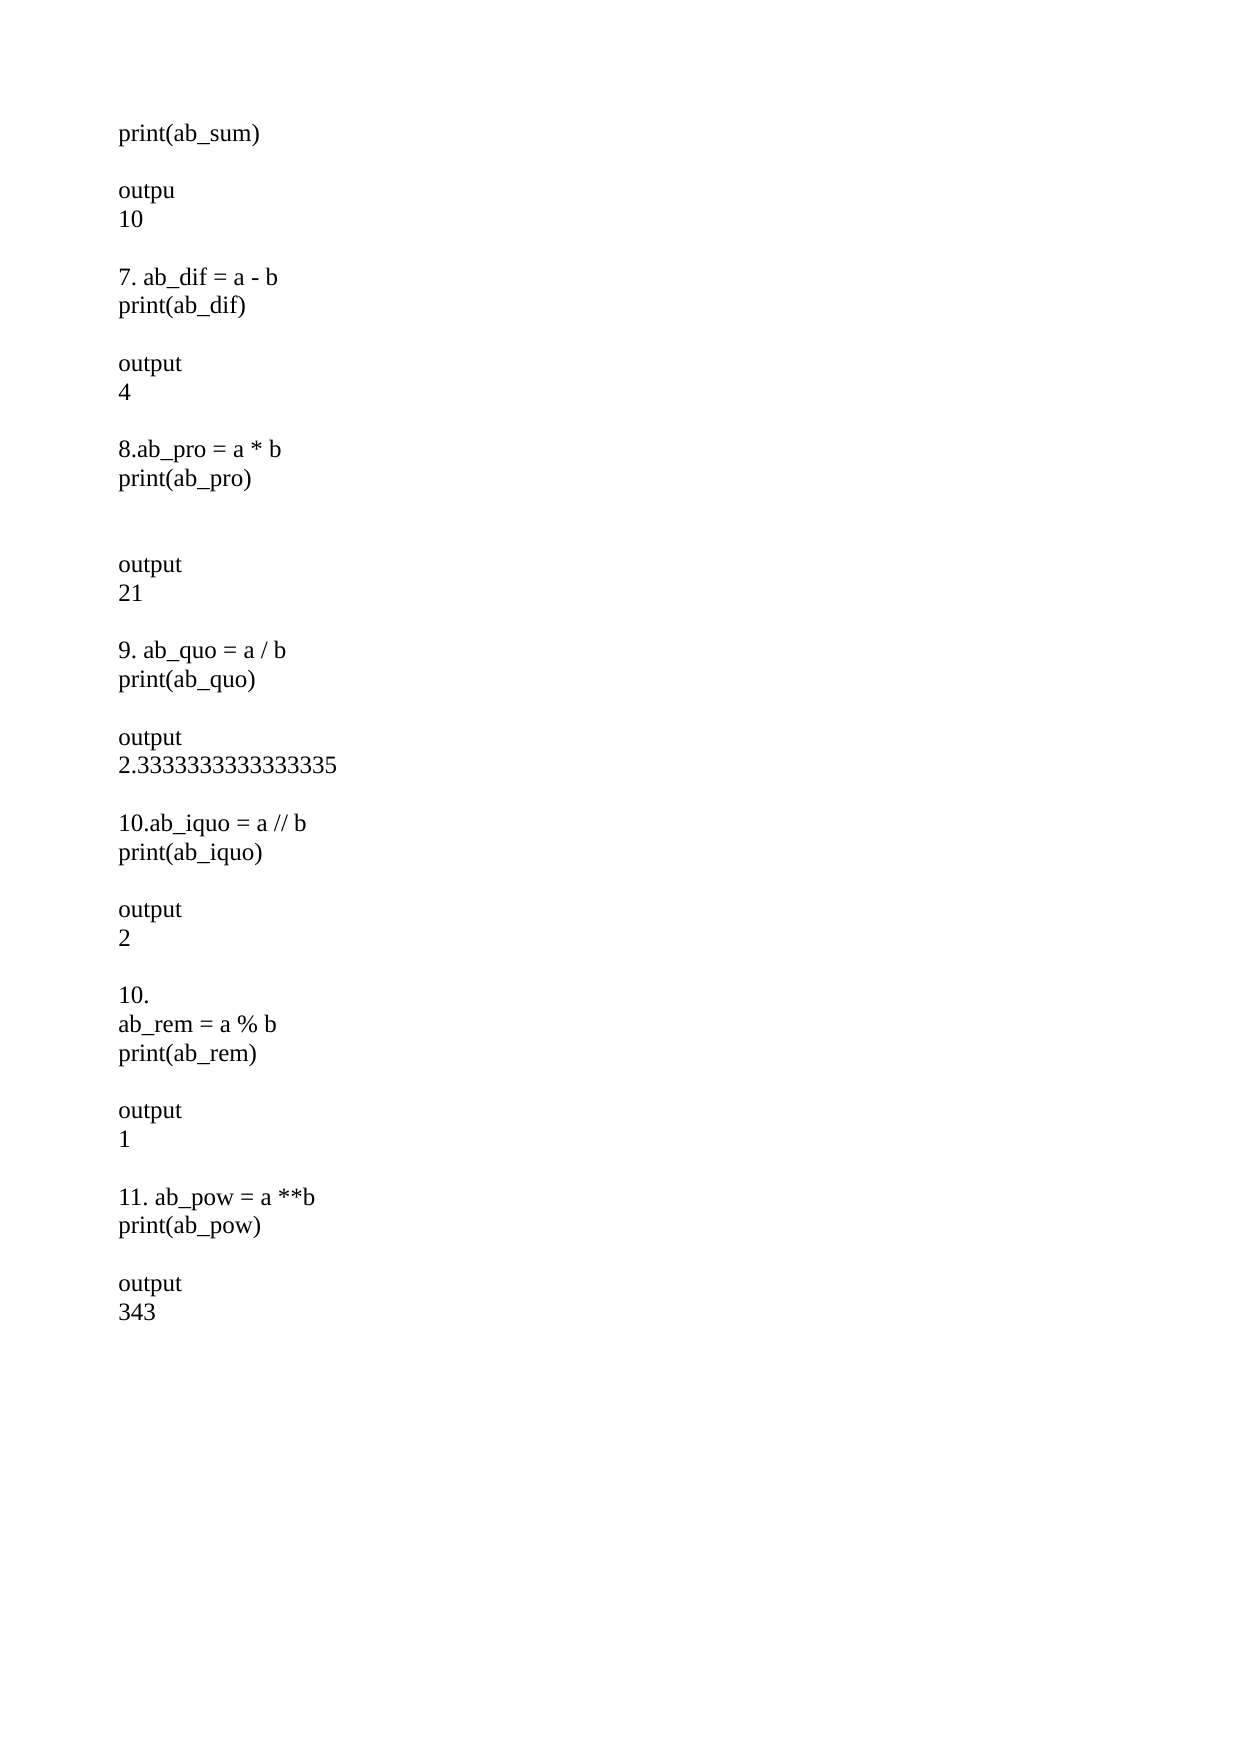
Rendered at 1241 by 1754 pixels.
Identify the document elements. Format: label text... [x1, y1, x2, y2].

text 10. [118, 981, 1122, 1009]
text 2.3333333333333335 [118, 751, 1122, 779]
text output [118, 549, 1122, 578]
text 9. ab_quo = a / b [118, 636, 1122, 664]
text print(ab_rem) [118, 1038, 1122, 1067]
text 7. ab_dif = a - b [118, 262, 1122, 291]
text output [118, 722, 1122, 751]
text output [118, 1096, 1122, 1124]
text print(ab_pro) [118, 463, 1122, 492]
text 4 [118, 377, 1122, 406]
text print(ab_pow) [118, 1211, 1122, 1239]
text print(ab_quo) [118, 664, 1122, 693]
text 10 [118, 204, 1122, 233]
text output [118, 894, 1122, 923]
text 343 [118, 1297, 1122, 1326]
text 1 [118, 1124, 1122, 1153]
text print(ab_iquo) [118, 837, 1122, 866]
text outpu [118, 176, 1122, 204]
text output [118, 348, 1122, 377]
text ab_rem = a % b [118, 1009, 1122, 1038]
text print(ab_sum) [118, 118, 1122, 147]
text print(ab_dif) [118, 291, 1122, 319]
text 10.ab_iquo = a // b [118, 808, 1122, 837]
text 21 [118, 578, 1122, 607]
text output [118, 1268, 1122, 1297]
text 2 [118, 923, 1122, 952]
text 8.ab_pro = a * b [118, 434, 1122, 463]
text 11. ab_pow = a **b [118, 1182, 1122, 1211]
